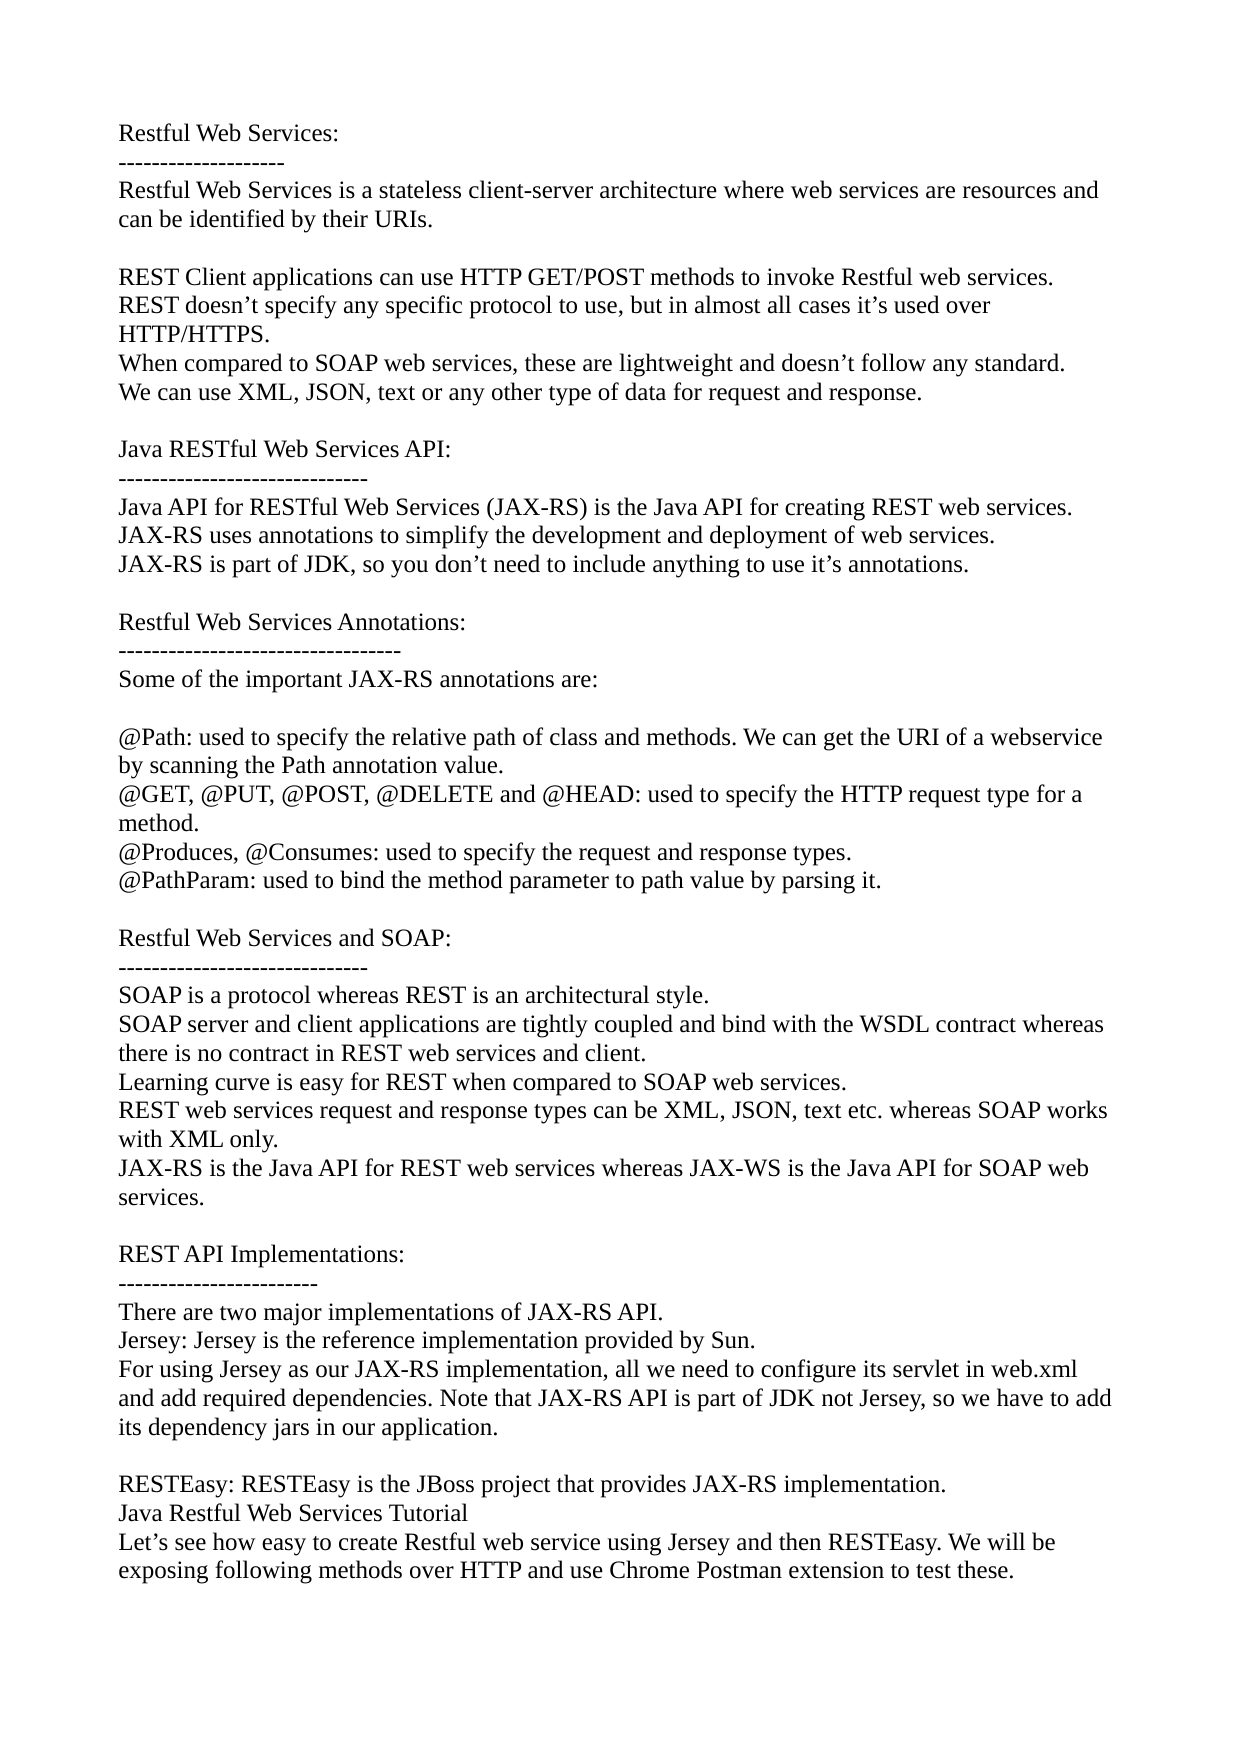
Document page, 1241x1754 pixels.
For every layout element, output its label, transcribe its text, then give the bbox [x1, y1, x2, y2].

text @Path: used to specify the relative path of class and methods. We can get the URI of a webservice by scanning the Path annotation value. [118, 722, 1122, 779]
text Restful Web Services: [118, 118, 1122, 147]
text Jersey: Jersey is the reference implementation provided by Sun. [118, 1326, 1122, 1354]
text JAX-RS is the Java API for REST web services whereas JAX-WS is the Java API for SOAP web services. [118, 1153, 1122, 1211]
text @Produces, @Consumes: used to specify the request and response types. [118, 837, 1122, 866]
text Let’s see how easy to create Restful web service using Jersey and then RESTEasy. We will be exposing following methods over HTTP and use Chrome Postman extension to test these. [118, 1527, 1122, 1584]
text JAX-RS is part of JDK, so you don’t need to include anything to use it’s annotations. [118, 549, 1122, 578]
text Java Restful Web Services Tutorial [118, 1498, 1122, 1527]
text REST doesn’t specify any specific protocol to use, but in almost all cases it’s used over HTTP/HTTPS. [118, 291, 1122, 348]
text SOAP is a protocol whereas REST is an architectural style. [118, 981, 1122, 1009]
text ------------------------ [118, 1268, 1122, 1297]
text REST Client applications can use HTTP GET/POST methods to invoke Restful web services. [118, 262, 1122, 291]
text Restful Web Services and SOAP: [118, 923, 1122, 952]
text JAX-RS uses annotations to simplify the development and deployment of web services. [118, 521, 1122, 549]
text ---------------------------------- [118, 636, 1122, 664]
text Java API for RESTful Web Services (JAX-RS) is the Java API for creating REST web services. [118, 492, 1122, 521]
text Restful Web Services is a stateless client-server architecture where web services are resources and can be identified by their URIs. [118, 176, 1122, 233]
text Java RESTful Web Services API: [118, 434, 1122, 463]
text ------------------------------ [118, 952, 1122, 981]
text REST web services request and response types can be XML, JSON, text etc. whereas SOAP works with XML only. [118, 1096, 1122, 1153]
text SOAP server and client applications are tightly coupled and bind with the WSDL contract whereas there is no contract in REST web services and client. [118, 1009, 1122, 1067]
text We can use XML, JSON, text or any other type of data for request and response. [118, 377, 1122, 406]
text Some of the important JAX-RS annotations are: [118, 664, 1122, 693]
text @GET, @PUT, @POST, @DELETE and @HEAD: used to specify the HTTP request type for a method. [118, 779, 1122, 837]
text ------------------------------ [118, 463, 1122, 492]
text When compared to SOAP web services, these are lightweight and doesn’t follow any standard. [118, 348, 1122, 377]
text Restful Web Services Annotations: [118, 607, 1122, 636]
text Learning curve is easy for REST when compared to SOAP web services. [118, 1067, 1122, 1096]
text -------------------- [118, 147, 1122, 176]
text REST API Implementations: [118, 1239, 1122, 1268]
text and add required dependencies. Note that JAX-RS API is part of JDK not Jersey, so we have to add its dependency jars in our application. [118, 1383, 1122, 1441]
text There are two major implementations of JAX-RS API. [118, 1297, 1122, 1326]
text RESTEasy: RESTEasy is the JBoss project that provides JAX-RS implementation. [118, 1469, 1122, 1498]
text @PathParam: used to bind the method parameter to path value by parsing it. [118, 866, 1122, 894]
text For using Jersey as our JAX-RS implementation, all we need to configure its servlet in web.xml [118, 1354, 1122, 1383]
